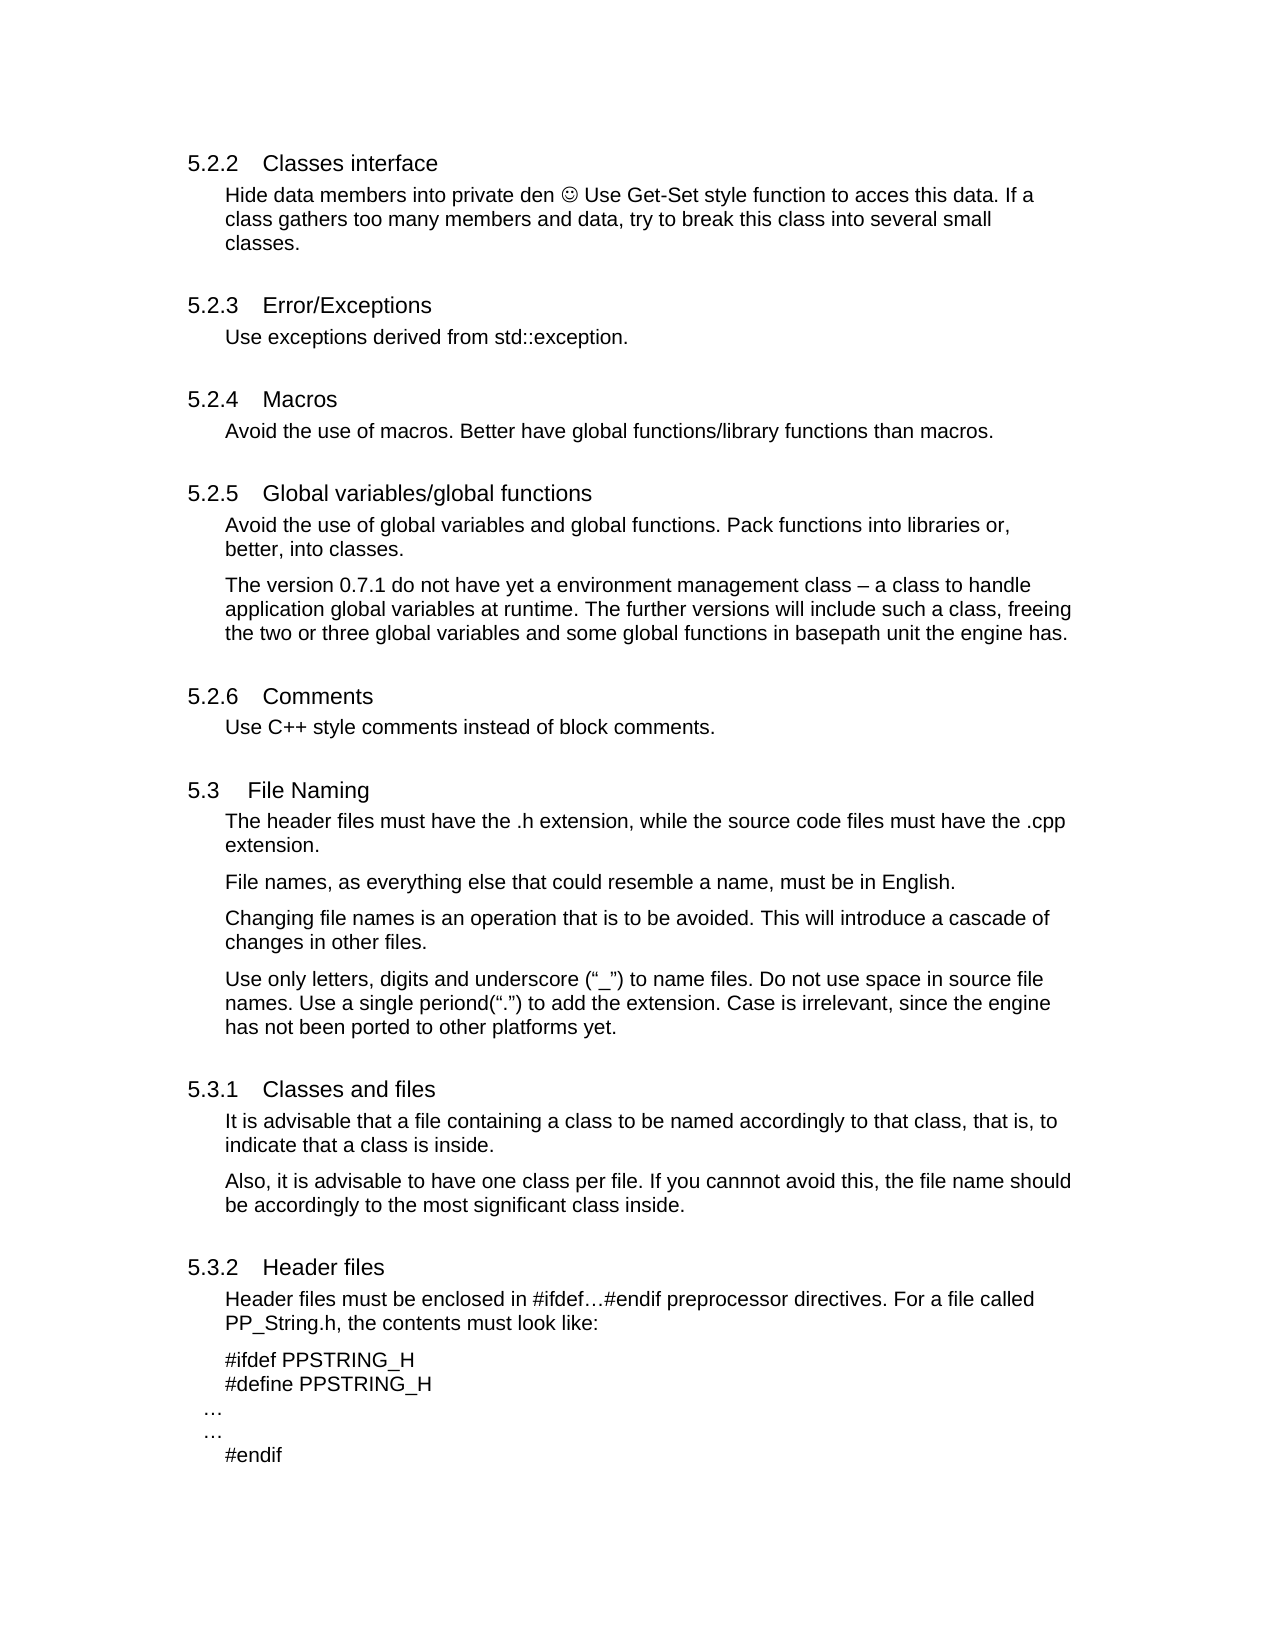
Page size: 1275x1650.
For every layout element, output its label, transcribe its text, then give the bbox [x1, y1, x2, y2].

subtitle Comments [187, 683, 1087, 709]
subtitle Header files [187, 1254, 1087, 1281]
text Changing file names is an operation that is to be avoided. This will introduce a cascade of changes in other files. [225, 906, 1072, 954]
text Also, it is advisable to have one class per file. If you cannnot avoid this, the file name should be accordingly to the most significant class inside. [225, 1169, 1072, 1217]
text Avoid the use of global variables and global functions. Pack functions into libraries or, better, into classes. [225, 513, 1072, 561]
text Use only letters, digits and underscore (“_”) to name files. Do not use space in source file names. Use a single periond(“.”) to add the extension. Case is irrelevant, since the engine has not been ported to other platforms yet. [225, 967, 1072, 1038]
subtitle File Naming [187, 777, 1087, 803]
text It is advisable that a file containing a class to be named accordingly to that class, that is, to indicate that a class is inside. [225, 1108, 1072, 1156]
subtitle Classes and files [187, 1076, 1087, 1102]
text #endif [225, 1443, 1072, 1467]
text Header files must be enclosed in #ifdef…#endif preprocessor directives. For a file called PP_String.h, the contents must look like: [225, 1287, 1072, 1335]
text The header files must have the .h extension, while the source code files must have the .cpp extension. [225, 809, 1072, 857]
subtitle Error/Exceptions [187, 292, 1087, 318]
text Use C++ style comments instead of block comments. [225, 715, 1072, 739]
subtitle Classes interface [187, 150, 1087, 176]
text Hide data members into private den  Use Get-Set style function to acces this data. If a class gathers too many members and data, try to break this class into several small classes. [225, 183, 1072, 254]
subtitle Global variables/global functions [187, 480, 1087, 507]
text Avoid the use of macros. Better have global functions/library functions than macros. [225, 419, 1072, 443]
text … [202, 1419, 1072, 1443]
subtitle Macros [187, 386, 1087, 412]
text Use exceptions derived from std::exception. [225, 325, 1072, 349]
text File names, as everything else that could resemble a name, must be in English. [225, 870, 1072, 894]
text The version 0.7.1 do not have yet a environment management class – a class to handle application global variables at runtime. The further versions will include such a class, freeing the two or three global variables and some global functions in basepath unit the engine has. [225, 573, 1072, 645]
list #ifdef PPSTRING_H [225, 1347, 1072, 1371]
list #define PPSTRING_H [225, 1371, 1072, 1395]
text … [202, 1395, 1072, 1419]
